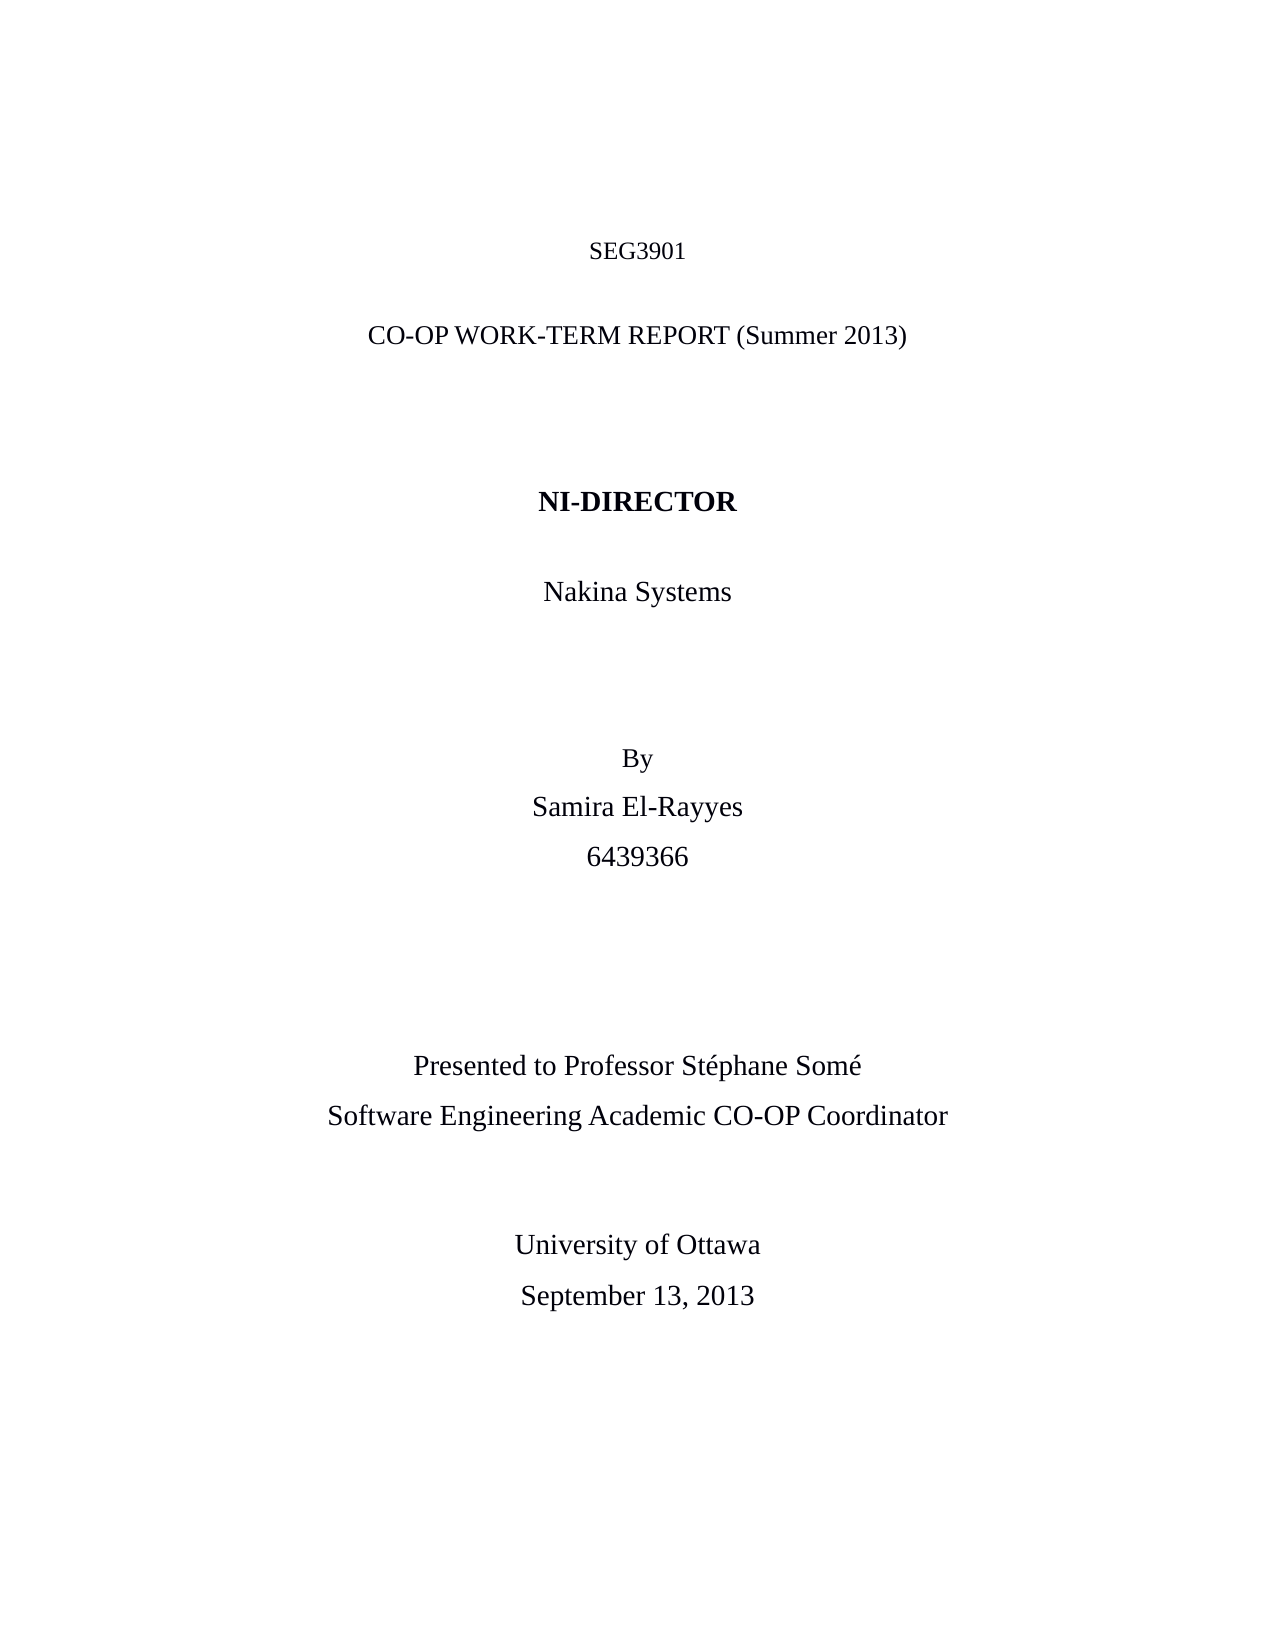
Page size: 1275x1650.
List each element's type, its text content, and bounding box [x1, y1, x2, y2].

text Samira El-Rayyes [150, 789, 1125, 823]
text University of Ottawa [150, 1227, 1125, 1261]
text CO-OP WORK-TERM REPORT (Summer 2013) [150, 319, 1125, 350]
text 6439366 [150, 839, 1125, 873]
text SEG3901 [150, 236, 1125, 265]
text Nakina Systems [150, 574, 1125, 607]
text NI-DIRECTOR [150, 484, 1125, 517]
text Presented to Professor Stéphane Somé [150, 1048, 1125, 1081]
text By [150, 742, 1125, 774]
text Software Engineering Academic CO-OP Coordinator [150, 1098, 1125, 1132]
text September 13, 2013 [150, 1278, 1125, 1311]
